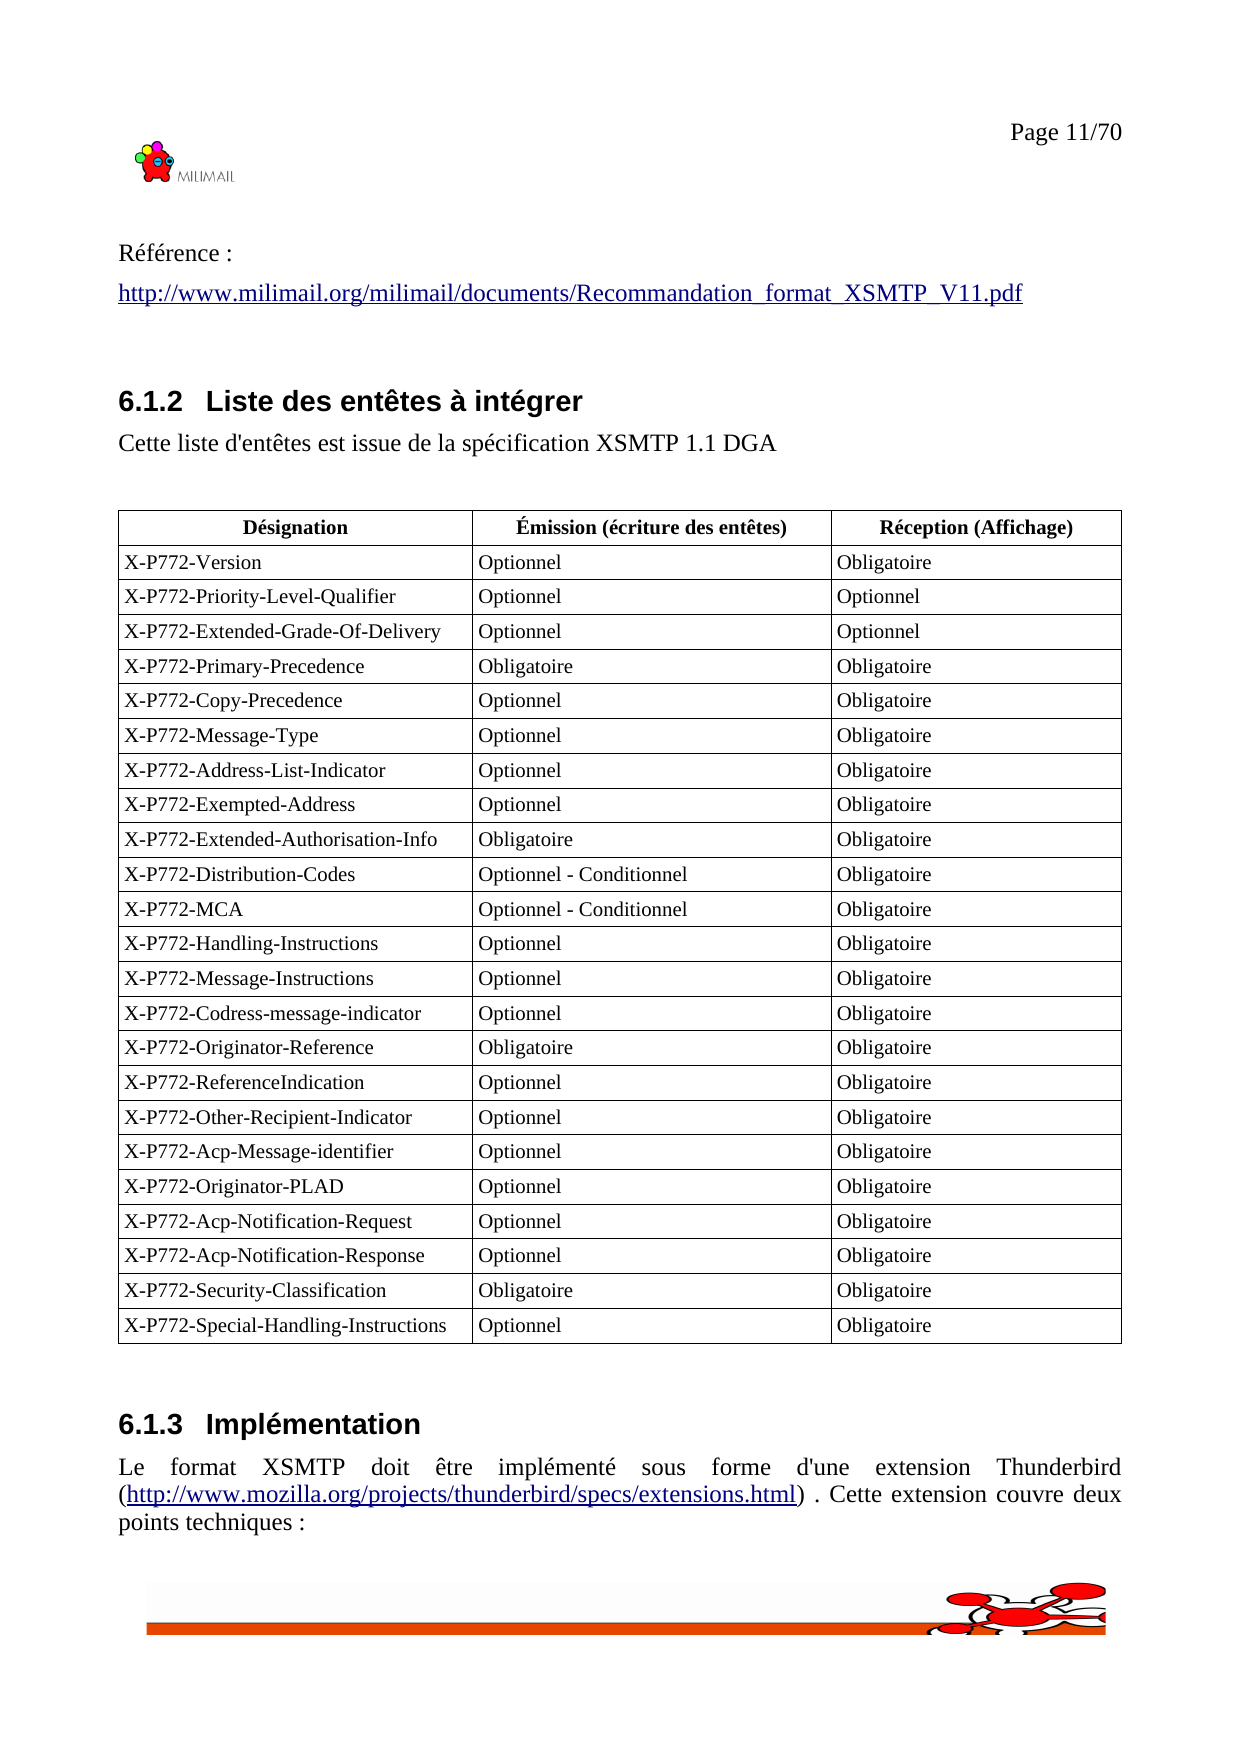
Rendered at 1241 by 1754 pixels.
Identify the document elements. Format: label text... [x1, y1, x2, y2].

table_cell Optionnel [832, 580, 1121, 614]
table_cell Obligatoire [832, 962, 1121, 996]
table_cell X-P772-Security-Classification [119, 1274, 472, 1308]
table_cell X-P772-Primary-Precedence [119, 650, 472, 683]
table_cell X-P772-MCA [119, 892, 472, 926]
table_cell Optionnel [473, 962, 831, 996]
table_cell Obligatoire [832, 1101, 1121, 1134]
table_cell X-P772-Originator-PLAD [119, 1170, 472, 1204]
table_header Émission (écriture des entêtes) [473, 511, 831, 545]
table_cell Obligatoire [473, 1031, 831, 1065]
table_cell Obligatoire [832, 997, 1121, 1030]
table_cell X-P772-Originator-Reference [119, 1031, 472, 1065]
table_cell Obligatoire [832, 719, 1121, 753]
table_cell X-P772-Other-Recipient-Indicator [119, 1101, 472, 1134]
table_cell X-P772-Distribution-Codes [119, 858, 472, 891]
table_cell Obligatoire [832, 927, 1121, 961]
table_cell X-P772-Version [119, 546, 472, 579]
table_cell X-P772-ReferenceIndication [119, 1066, 472, 1100]
table_cell Optionnel - Conditionnel [473, 858, 831, 891]
table_cell Optionnel [473, 684, 831, 718]
table_cell Obligatoire [473, 650, 831, 683]
table_cell Obligatoire [832, 1205, 1121, 1238]
table_cell X-P772-Codress-message-indicator [119, 997, 472, 1030]
table_cell Optionnel [473, 546, 831, 579]
text http://www.milimail.org/milimail/documents/Recommandation_format_XSMTP_V11.pdf [118, 279, 1122, 307]
table_cell Optionnel - Conditionnel [473, 892, 831, 926]
table_cell Optionnel [473, 1239, 831, 1273]
table_cell Optionnel [473, 1135, 831, 1169]
table_cell Obligatoire [832, 1274, 1121, 1308]
table_cell Optionnel [473, 1066, 831, 1100]
table_cell Optionnel [473, 615, 831, 649]
table_cell Obligatoire [832, 1170, 1121, 1204]
table_cell Optionnel [832, 615, 1121, 649]
table_cell X-P772-Copy-Precedence [119, 684, 472, 718]
table_cell X-P772-Acp-Notification-Request [119, 1205, 472, 1238]
table_cell X-P772-Message-Type [119, 719, 472, 753]
table_cell X-P772-Message-Instructions [119, 962, 472, 996]
table_cell Obligatoire [832, 754, 1121, 788]
subtitle Implémentation [118, 1408, 1122, 1440]
table_cell X-P772-Acp-Message-identifier [119, 1135, 472, 1169]
table_cell Obligatoire [832, 1309, 1121, 1343]
table_cell Obligatoire [832, 650, 1121, 683]
table_cell Obligatoire [832, 858, 1121, 891]
table_cell Obligatoire [832, 684, 1121, 718]
subtitle Liste des entêtes à intégrer [118, 384, 1122, 417]
table_cell X-P772-Address-List-Indicator [119, 754, 472, 788]
table_cell Obligatoire [832, 1066, 1121, 1100]
table_cell Optionnel [473, 789, 831, 822]
table_cell Obligatoire [832, 789, 1121, 822]
table_cell Obligatoire [832, 1135, 1121, 1169]
table_cell X-P772-Extended-Authorisation-Info [119, 823, 472, 857]
text Cette liste d'entêtes est issue de la spécification XSMTP 1.1 DGA [118, 429, 1122, 457]
table_header Désignation [119, 511, 472, 545]
picture [116, 120, 295, 209]
table_cell Obligatoire [473, 823, 831, 857]
table_cell X-P772-Exempted-Address [119, 789, 472, 822]
table_cell Optionnel [473, 927, 831, 961]
table_cell Optionnel [473, 1205, 831, 1238]
table_cell Optionnel [473, 580, 831, 614]
table_cell Optionnel [473, 719, 831, 753]
table_header Réception (Affichage) [832, 511, 1121, 545]
table_cell Obligatoire [832, 892, 1121, 926]
table_cell X-P772-Special-Handling-Instructions [119, 1309, 472, 1343]
table_cell X-P772-Extended-Grade-Of-Delivery [119, 615, 472, 649]
table_cell Obligatoire [832, 1239, 1121, 1273]
table_cell X-P772-Priority-Level-Qualifier [119, 580, 472, 614]
table_cell Optionnel [473, 1309, 831, 1343]
picture [146, 1582, 1106, 1635]
text Le format XSMTP doit être implémenté sous forme d'une extension Thunderbird (http://www.mozilla.org/projects/thunderbird/specs/extensions.html) . Cette extension couvre deux points techniques : [118, 1453, 1122, 1536]
table_cell Optionnel [473, 997, 831, 1030]
table_cell X-P772-Handling-Instructions [119, 927, 472, 961]
table_cell Obligatoire [832, 1031, 1121, 1065]
text Référence : [118, 239, 1122, 267]
table_cell Optionnel [473, 1101, 831, 1134]
table_cell Optionnel [473, 754, 831, 788]
table_cell Obligatoire [832, 823, 1121, 857]
table_cell Optionnel [473, 1170, 831, 1204]
table_cell Obligatoire [473, 1274, 831, 1308]
table_cell X-P772-Acp-Notification-Response [119, 1239, 472, 1273]
table_cell Obligatoire [832, 546, 1121, 579]
